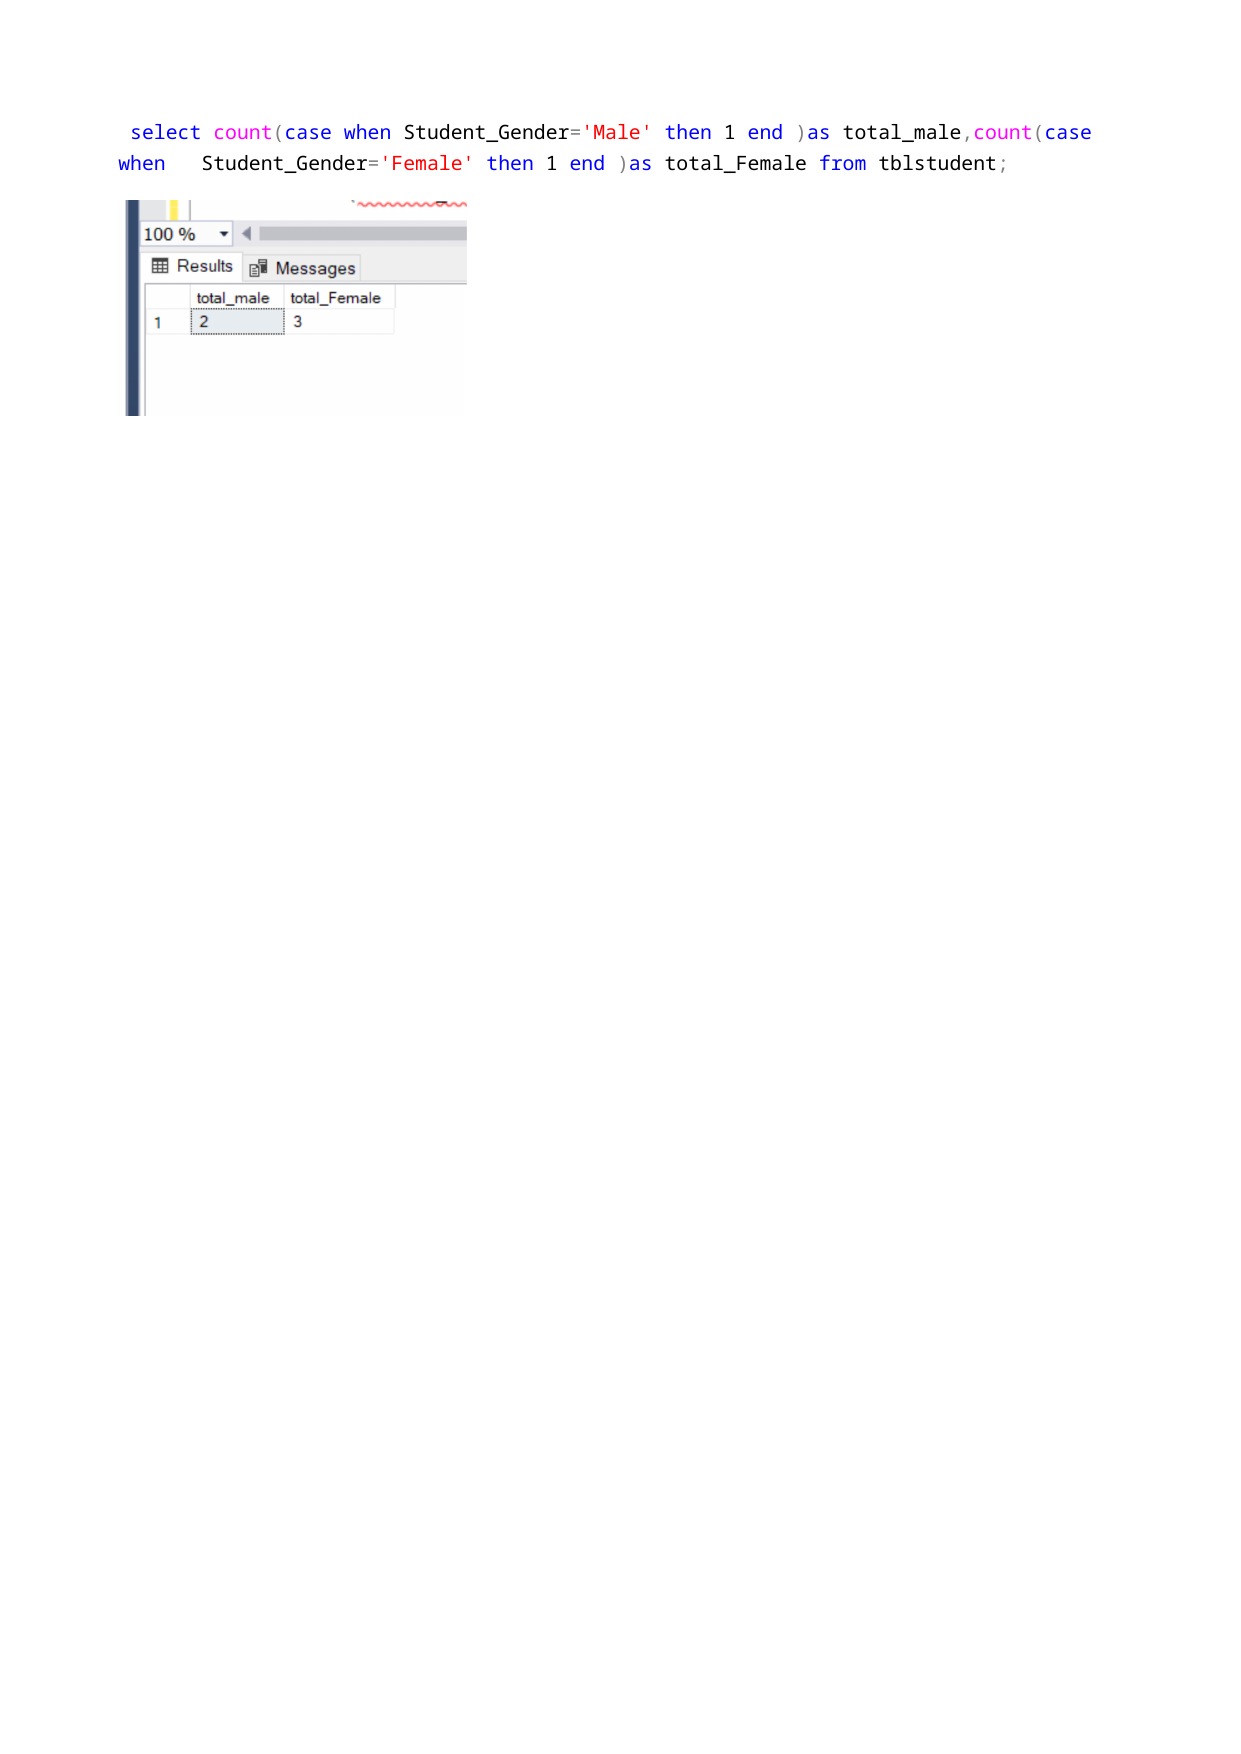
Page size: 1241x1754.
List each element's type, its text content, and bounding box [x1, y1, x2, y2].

text select count(case when Student_Gender='Male' then 1 end )as total_male,count(case when Student_Gender='Female' then 1 end )as total_Female from tblstudent; [118, 118, 1122, 176]
